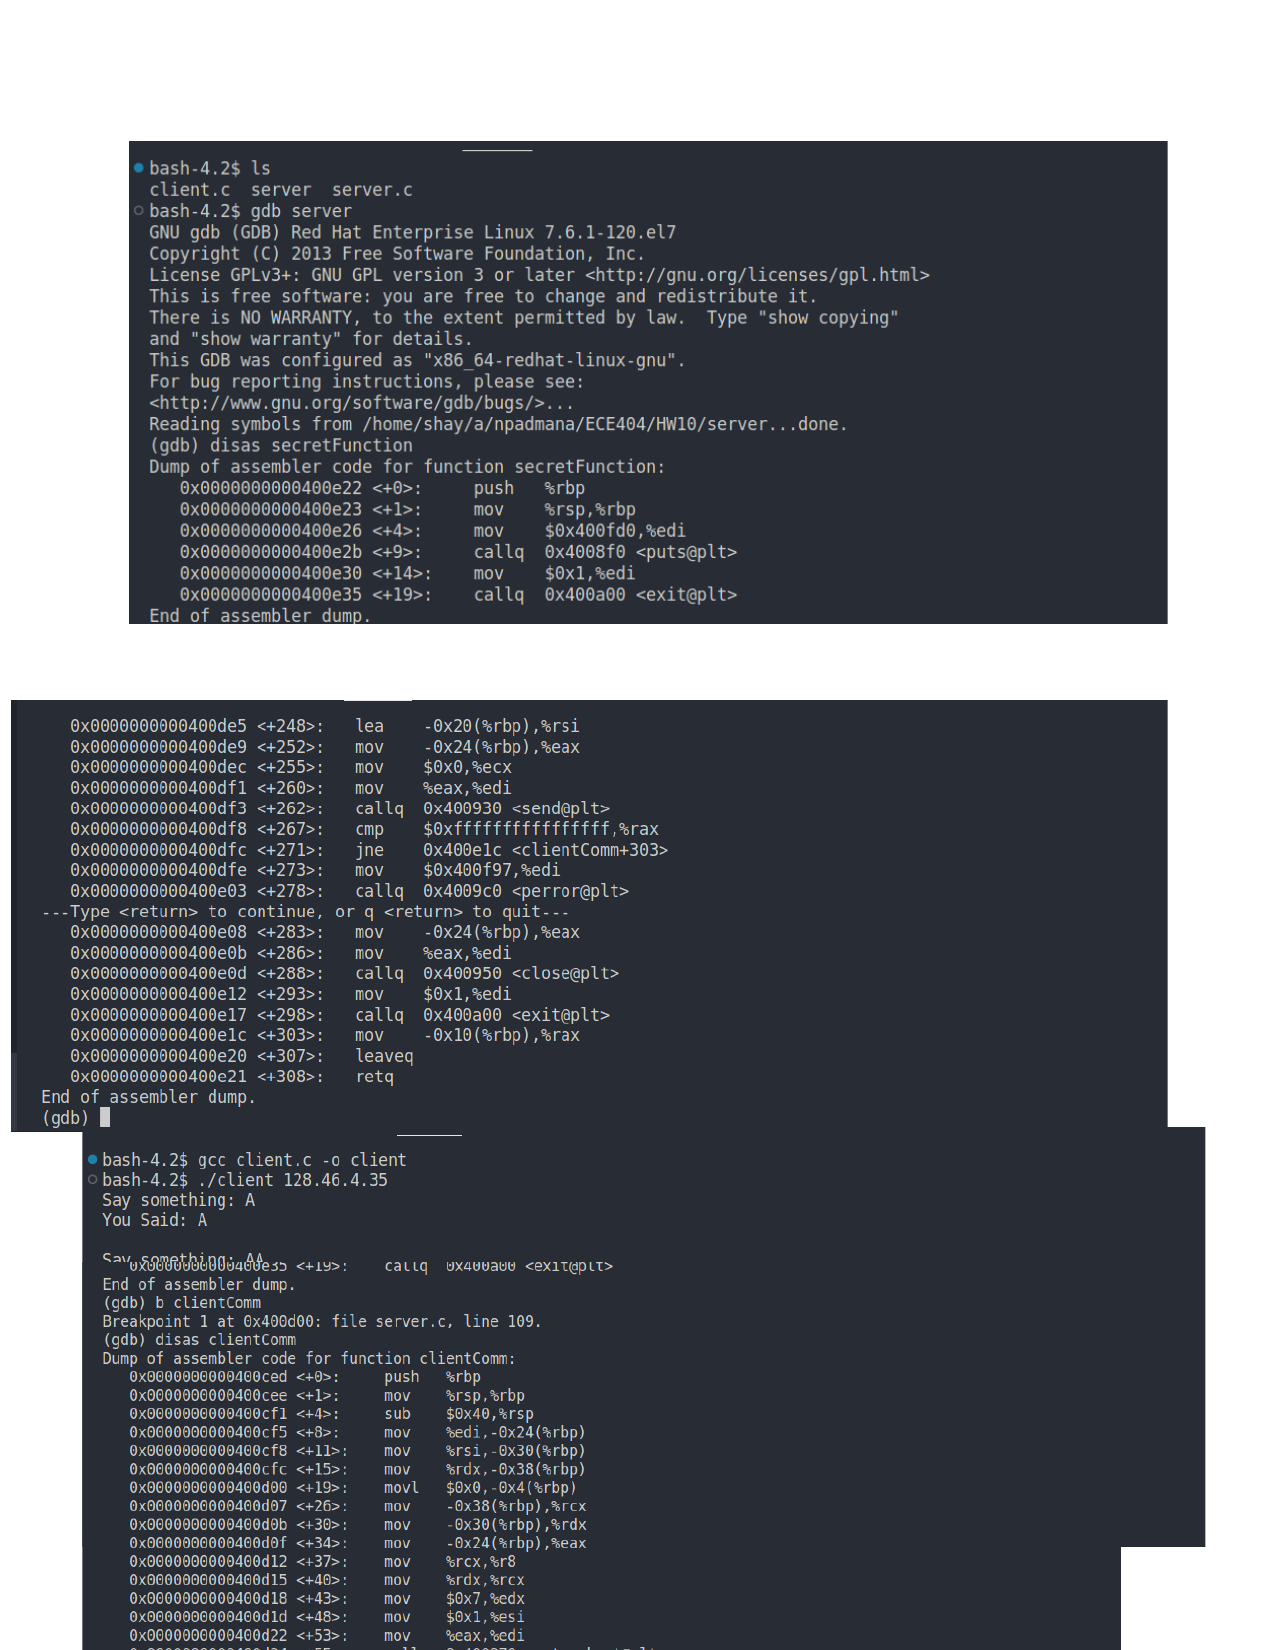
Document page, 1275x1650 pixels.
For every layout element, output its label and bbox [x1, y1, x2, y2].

picture [129, 141, 1168, 624]
picture [11, 700, 1206, 1650]
